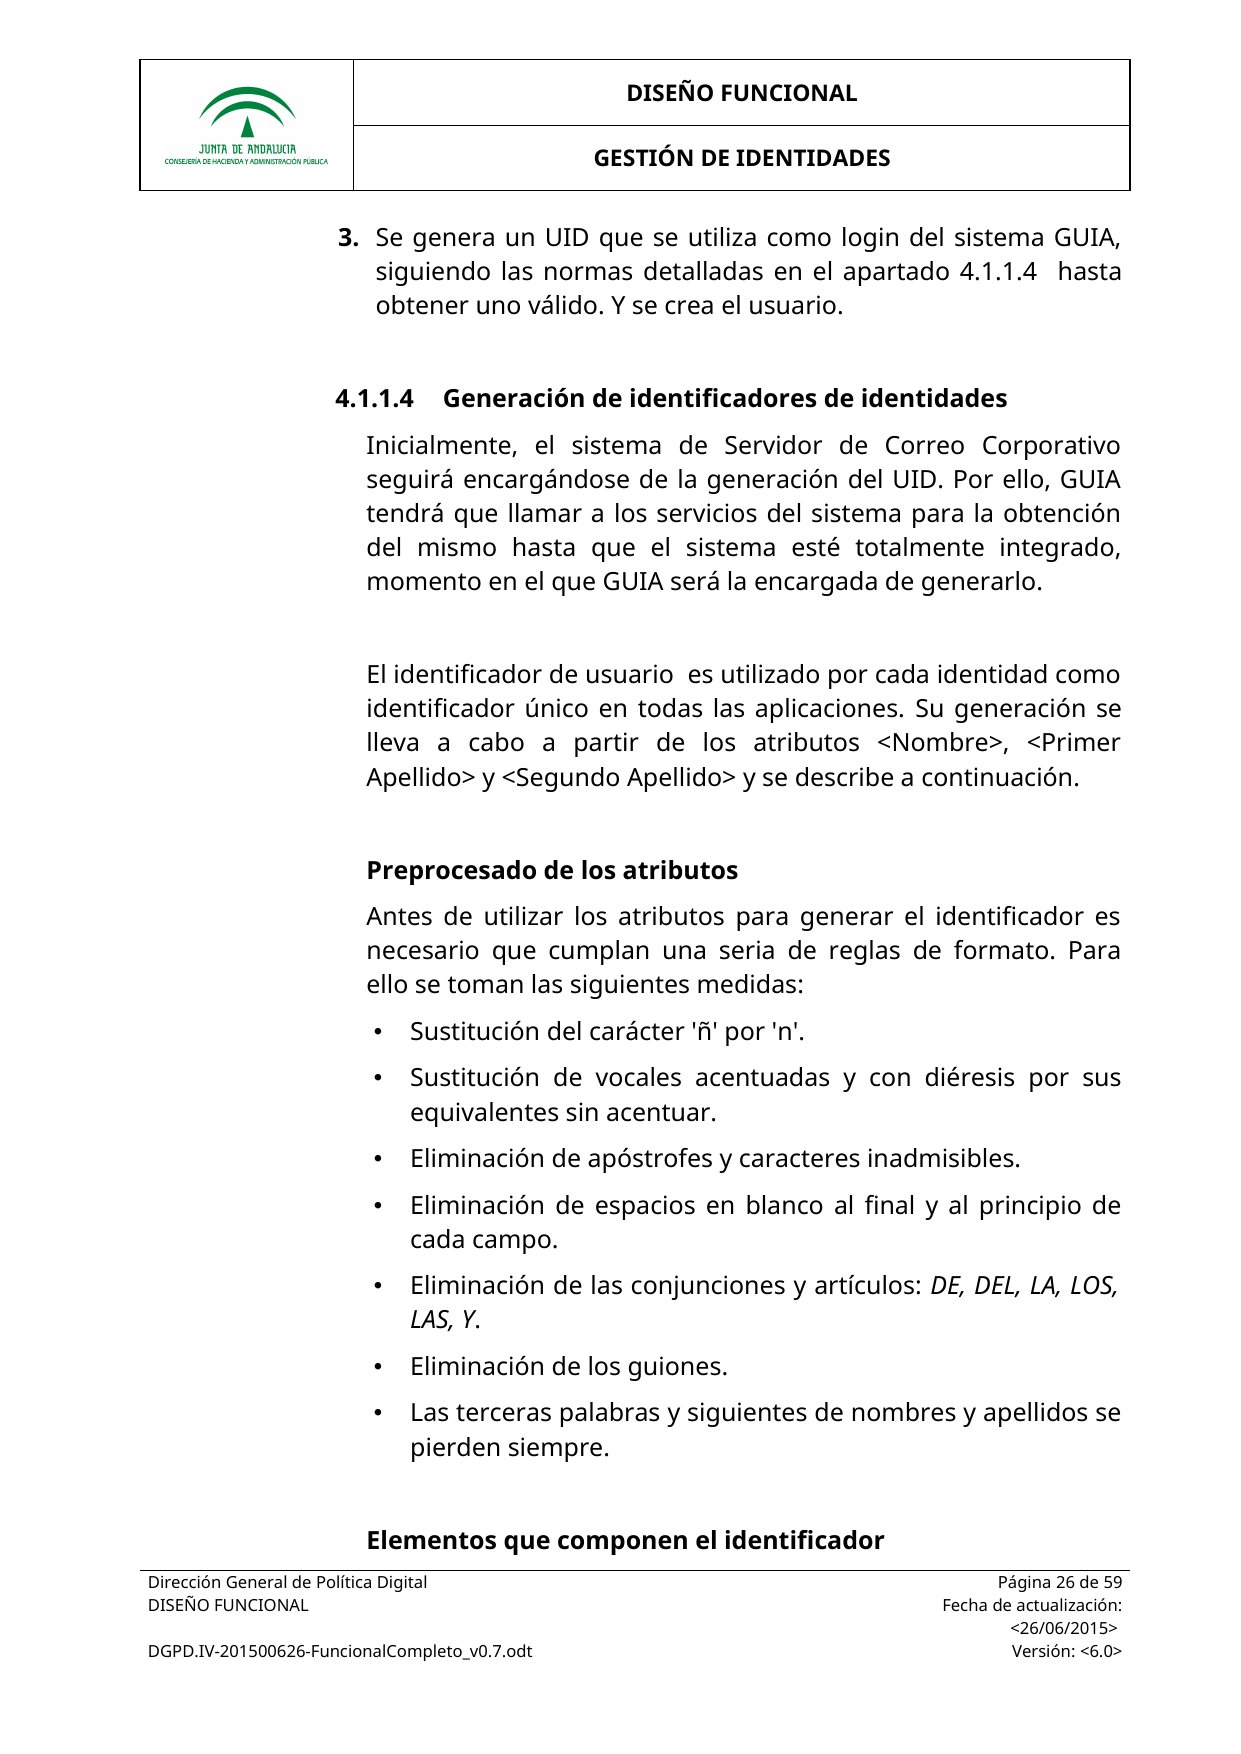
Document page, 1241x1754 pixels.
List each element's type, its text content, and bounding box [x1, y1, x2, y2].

text Preprocesado de los atributos [366, 852, 1122, 886]
text Elementos que componen el identificador [366, 1522, 1122, 1556]
list Sustitución del carácter 'ñ' por 'n'. [373, 1013, 1122, 1048]
picture [164, 85, 330, 165]
list Sustitución de vocales acentuadas y con diéresis por sus equivalentes sin acentuar. [373, 1060, 1122, 1128]
text El identificador de usuario es utilizado por cada identidad como identificador único en todas las aplicaciones. Su generación se lleva a cabo a partir de los atributos <Nombre>, <Primer Apellido> y <Segundo Apellido> y se describe a continuación. [366, 657, 1122, 793]
list 4.1.1.4 Generación de identificadores de identidades [298, 381, 1122, 415]
list Eliminación de espacios en blanco al final y al principio de cada campo. [373, 1187, 1122, 1255]
text Antes de utilizar los atributos para generar el identificador es necesario que cumplan una seria de reglas de formato. Para ello se toman las siguientes medidas: [366, 899, 1122, 1001]
list Eliminación de apóstrofes y caracteres inadmisibles. [373, 1141, 1122, 1175]
list Las terceras palabras y siguientes de nombres y apellidos se pierden siempre. [373, 1395, 1122, 1463]
list Eliminación de las conjunciones y artículos: DE, DEL, LA, LOS, LAS, Y. [373, 1268, 1122, 1336]
text Inicialmente, el sistema de Servidor de Correo Corporativo seguirá encargándose de la generación del UID. Por ello, GUIA tendrá que llamar a los servicios del sistema para la obtención del mismo hasta que el sistema esté totalmente integrado, momento en el que GUIA será la encargada de generarlo. [366, 428, 1122, 598]
list Se genera un UID que se utiliza como login del sistema GUIA, siguiendo las normas detalladas en el apartado 4.1.1.4 hasta obtener uno válido. Y se crea el usuario. [338, 220, 1122, 322]
list Eliminación de los guiones. [373, 1348, 1122, 1383]
